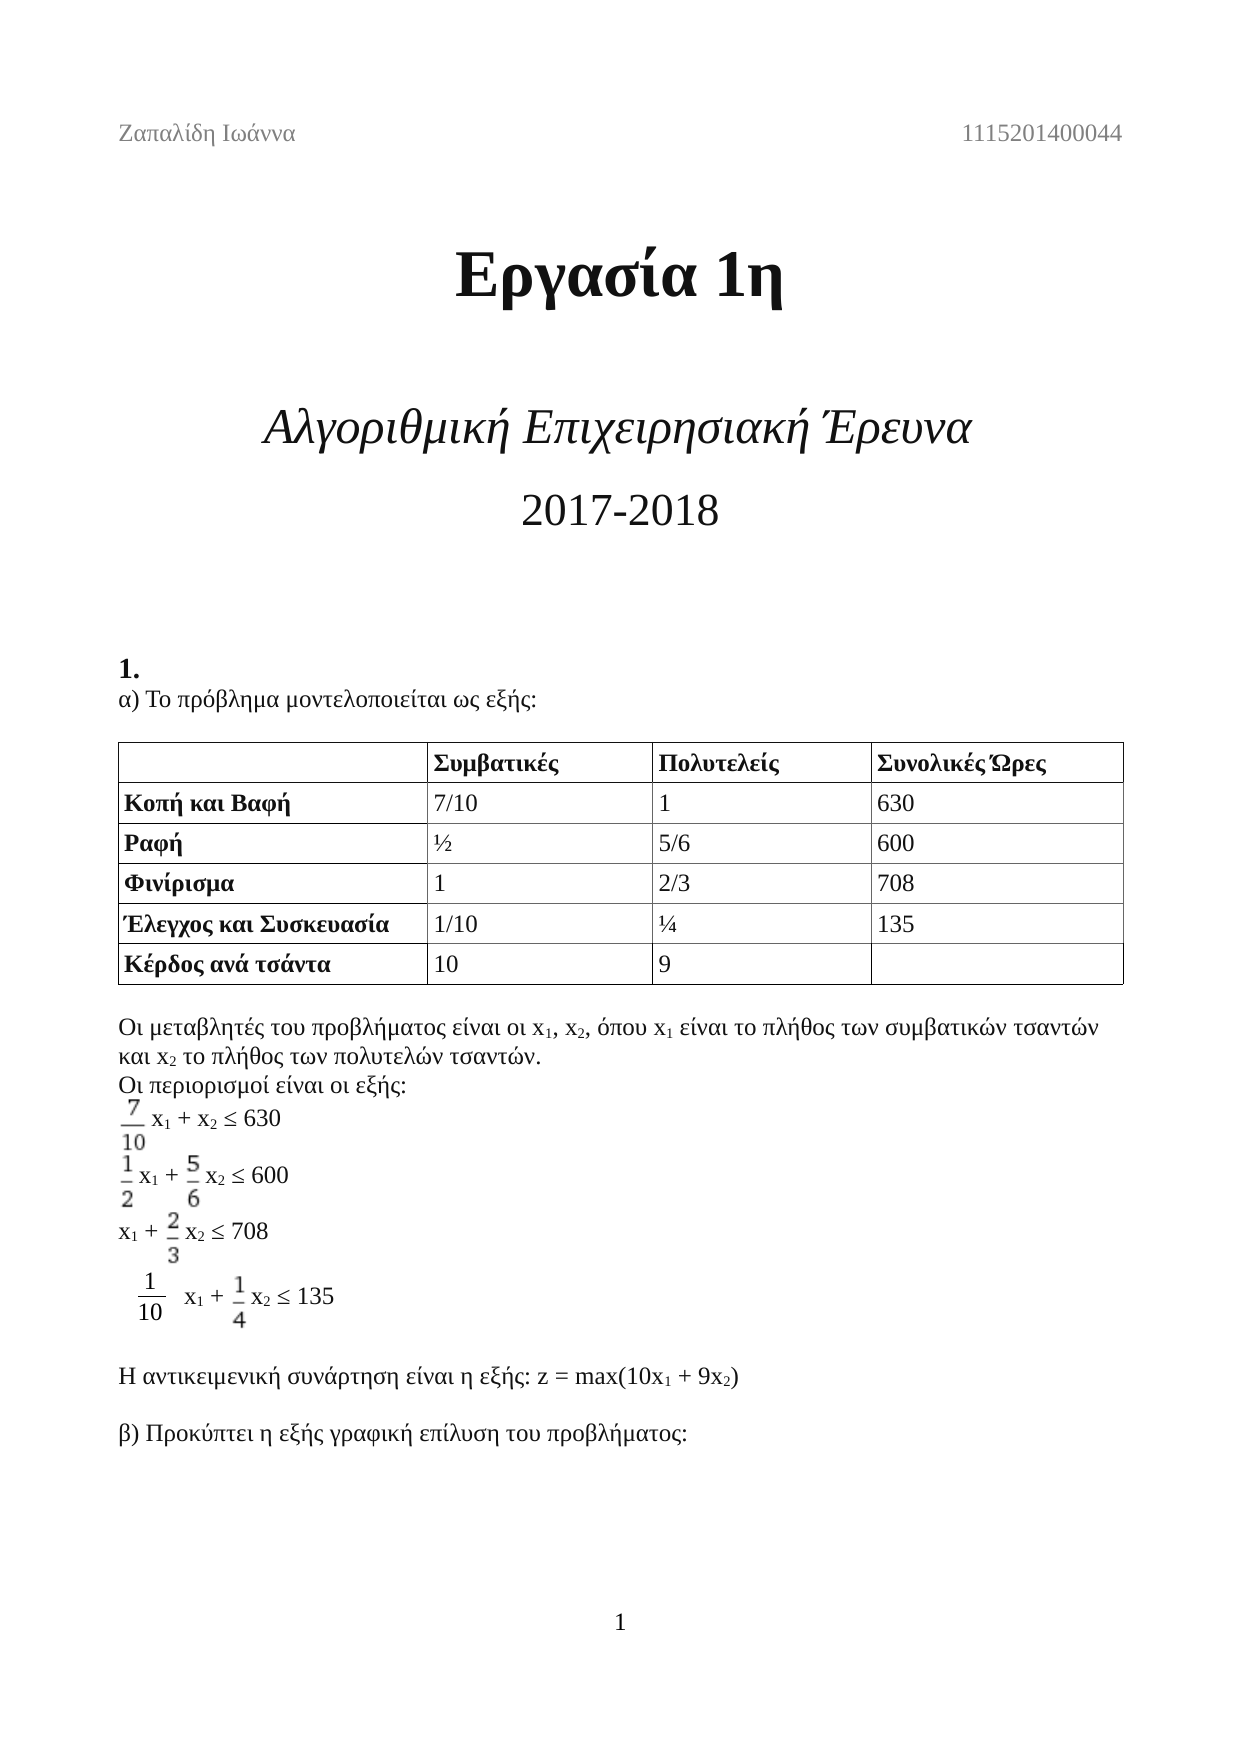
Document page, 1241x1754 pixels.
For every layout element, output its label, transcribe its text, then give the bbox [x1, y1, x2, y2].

table_cell 7/10 [428, 783, 652, 822]
text 1. [118, 651, 1122, 684]
picture [164, 1155, 206, 1268]
text Εργασία 1η [118, 234, 1122, 311]
text β) Προκύπτει η εξής γραφική επίλυση του προβλήματος: [118, 1418, 1122, 1447]
table_cell 1/10 [428, 904, 652, 943]
text x2 ≤ 708 [185, 1211, 1122, 1267]
table_cell ½ [428, 824, 652, 863]
picture [230, 1276, 251, 1333]
table_cell 135 [872, 904, 1123, 943]
table_cell 1 [428, 864, 652, 903]
text 2017-2018 [118, 483, 1122, 536]
table_cell [872, 944, 1123, 984]
table_cell 5/6 [653, 824, 871, 863]
text Οι περιορισμοί είναι οι εξής: [118, 1070, 1122, 1099]
table_cell 630 [872, 783, 1123, 822]
table_cell 708 [872, 864, 1123, 903]
table_cell Κοπή και Βαφή [119, 783, 427, 822]
table_header [119, 743, 427, 782]
text α) Το πρόβλημα μοντελοποιείται ως εξής: [118, 684, 1122, 713]
table_header Πολυτελείς [653, 743, 871, 782]
text Οι μεταβλητές του προβλήματος είναι οι x1, x2, όπου x1 είναι το πλήθος των συμβατικών τσαντών και x2 το πλήθος των πολυτελών τσαντών. [118, 1012, 1122, 1070]
table_cell Ραφή [119, 824, 427, 863]
table_cell 9 [653, 944, 871, 984]
text x1 + x2 ≤ 135 [118, 1267, 1122, 1332]
picture [118, 1098, 151, 1212]
table_cell ¼ [653, 904, 871, 943]
text Η αντικειμενική συνάρτηση είναι η εξής: z = max(10x1 + 9x2) [118, 1361, 1122, 1390]
table_cell 600 [872, 824, 1123, 863]
table_cell 2/3 [653, 864, 871, 903]
text x1 + [139, 1155, 184, 1211]
table_cell Φινίρισμα [119, 864, 427, 903]
text x2 ≤ 600 [206, 1155, 1122, 1211]
table_header Συμβατικές [428, 743, 652, 782]
table_cell 10 [428, 944, 652, 984]
text x1 + [118, 1211, 164, 1267]
text x1 + x2 ≤ 630 [151, 1099, 1122, 1155]
table_header Συνολικές Ώρες [872, 743, 1123, 782]
table_cell Κέρδος ανά τσάντα [119, 944, 427, 984]
table_cell 1 [653, 783, 871, 822]
text Αλγοριθμική Επιχειρησιακή Έρευνα [118, 397, 1122, 454]
table_cell Έλεγχος και Συσκευασία [119, 904, 427, 943]
